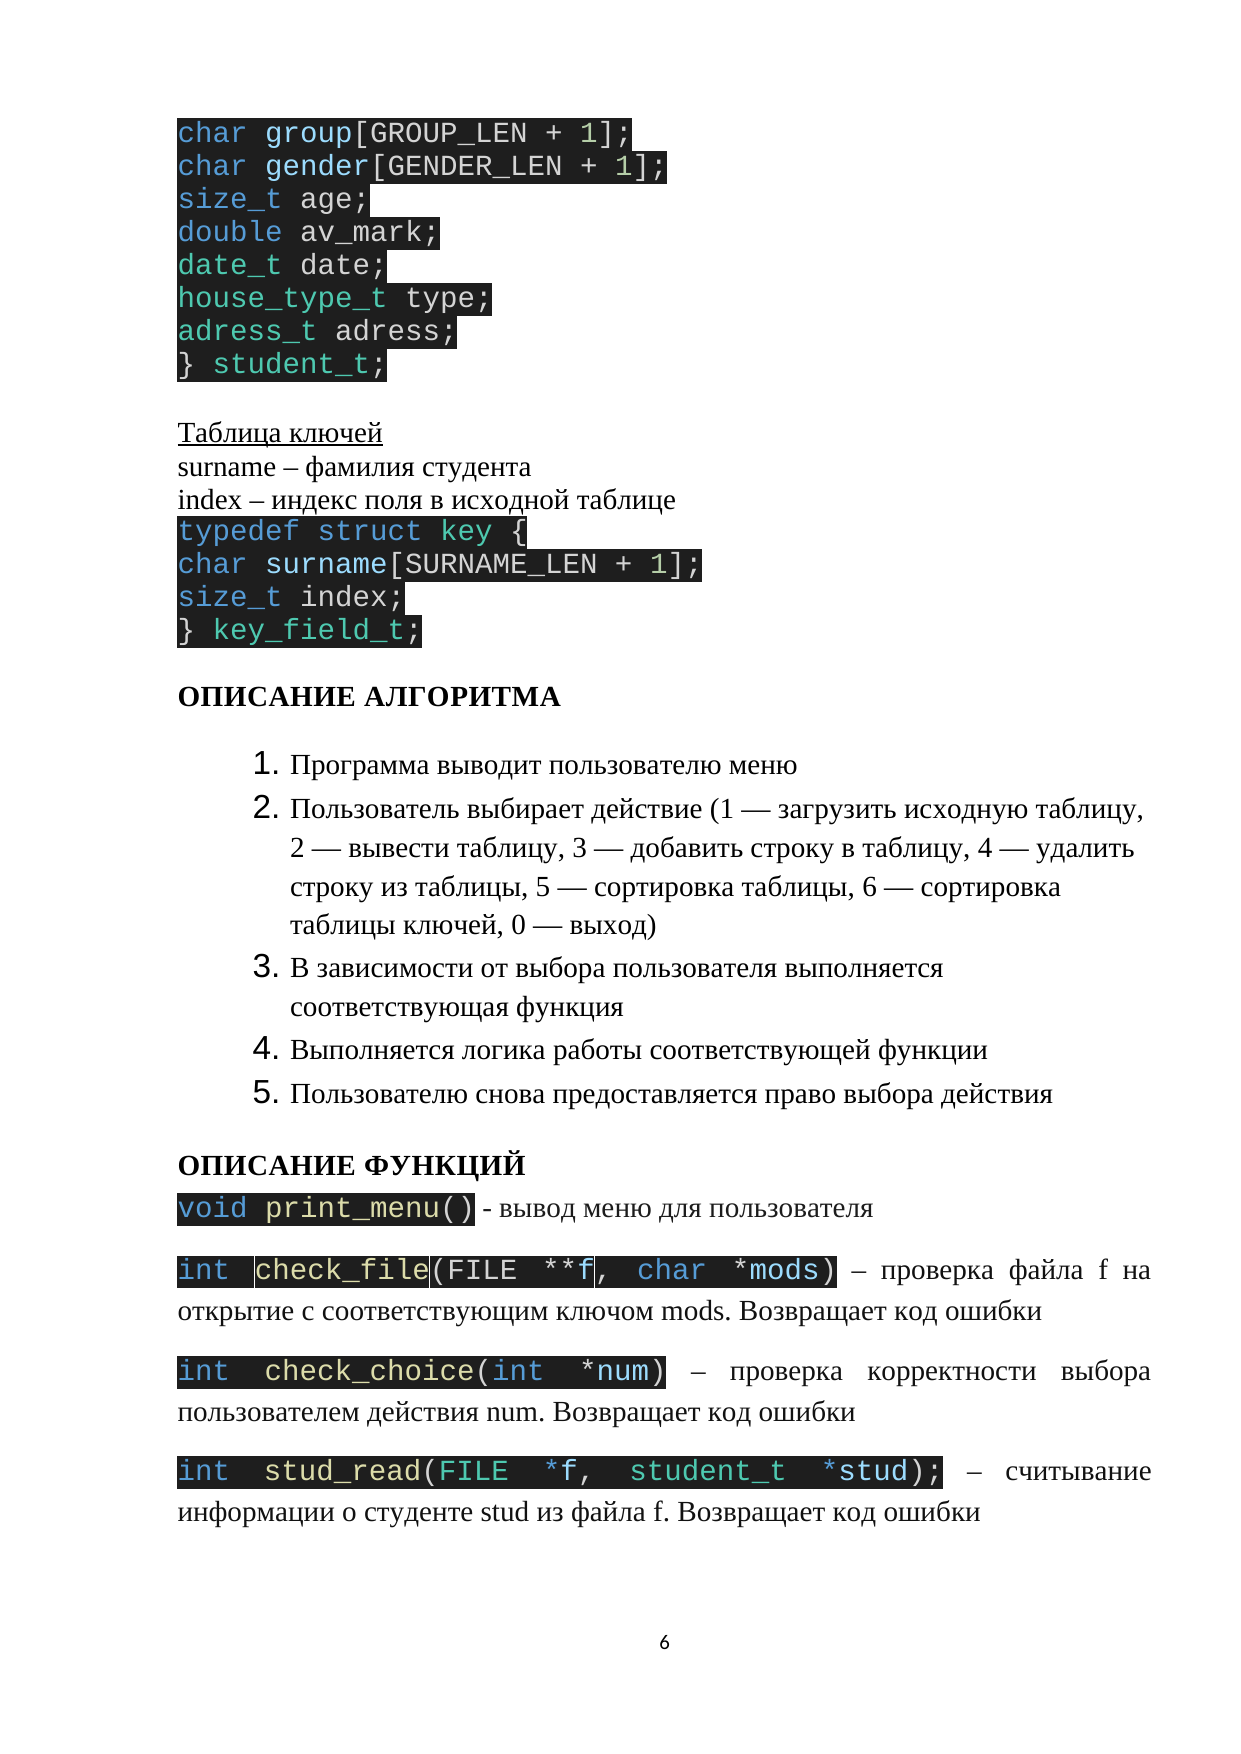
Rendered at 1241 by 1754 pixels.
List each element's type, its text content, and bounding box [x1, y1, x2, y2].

text index – индекс поля в исходной таблице [177, 482, 1152, 516]
text int check_file(FILE **f, char *mods) – проверка файла f на открытие с соответствующим ключом mods. Возвращает код ошибки [177, 1252, 1152, 1327]
text } key_field_t; [177, 615, 1152, 648]
list Пользователю снова предоставляется право выбора действия [252, 1072, 1152, 1111]
text date_t date; [177, 250, 1152, 283]
text int stud_read(FILE *f, student_t *stud); – считывание информации о студенте stud из файла f. Возвращает код ошибки [177, 1453, 1152, 1528]
text int check_choice(int *num) – проверка корректности выбора пользователем действия num. Возвращает код ошибки [177, 1353, 1152, 1427]
text char group[GROUP_LEN + 1]; [177, 118, 1152, 151]
text size_t index; [177, 582, 1152, 615]
text char surname[SURNAME_LEN + 1]; [177, 549, 1152, 582]
list Выполняется логика работы соответствующей функции [252, 1028, 1152, 1066]
text char gender[GENDER_LEN + 1]; [177, 151, 1152, 184]
text } student_t; [177, 349, 1152, 382]
list Программа выводит пользователю меню [252, 743, 1152, 781]
text Таблица ключей [177, 415, 1152, 449]
text surname – фамилия студента [177, 449, 1152, 482]
text adress_t adress; [177, 316, 1152, 349]
text house_type_t type; [177, 283, 1152, 316]
text size_t age; [177, 184, 1152, 217]
text double av_mark; [177, 217, 1152, 250]
text typedef struct key { [177, 516, 1152, 549]
list В зависимости от выбора пользователя выполняется соответствующая функция [252, 946, 1152, 1023]
subtitle ОПИСАНИЕ ФУНКЦИЙ [177, 1148, 1152, 1181]
list Пользователь выбирает действие (1 — загрузить исходную таблицу, 2 — вывести таблицу, 3 — добавить строку в таблицу, 4 — удалить строку из таблицы, 5 — сортировка таблицы, 6 — сортировка таблицы ключей, 0 — выход) [252, 787, 1152, 941]
subtitle ОПИСАНИЕ АЛГОРИТМА [177, 679, 1152, 713]
text void print_menu() - вывод меню для пользователя [177, 1190, 1152, 1226]
